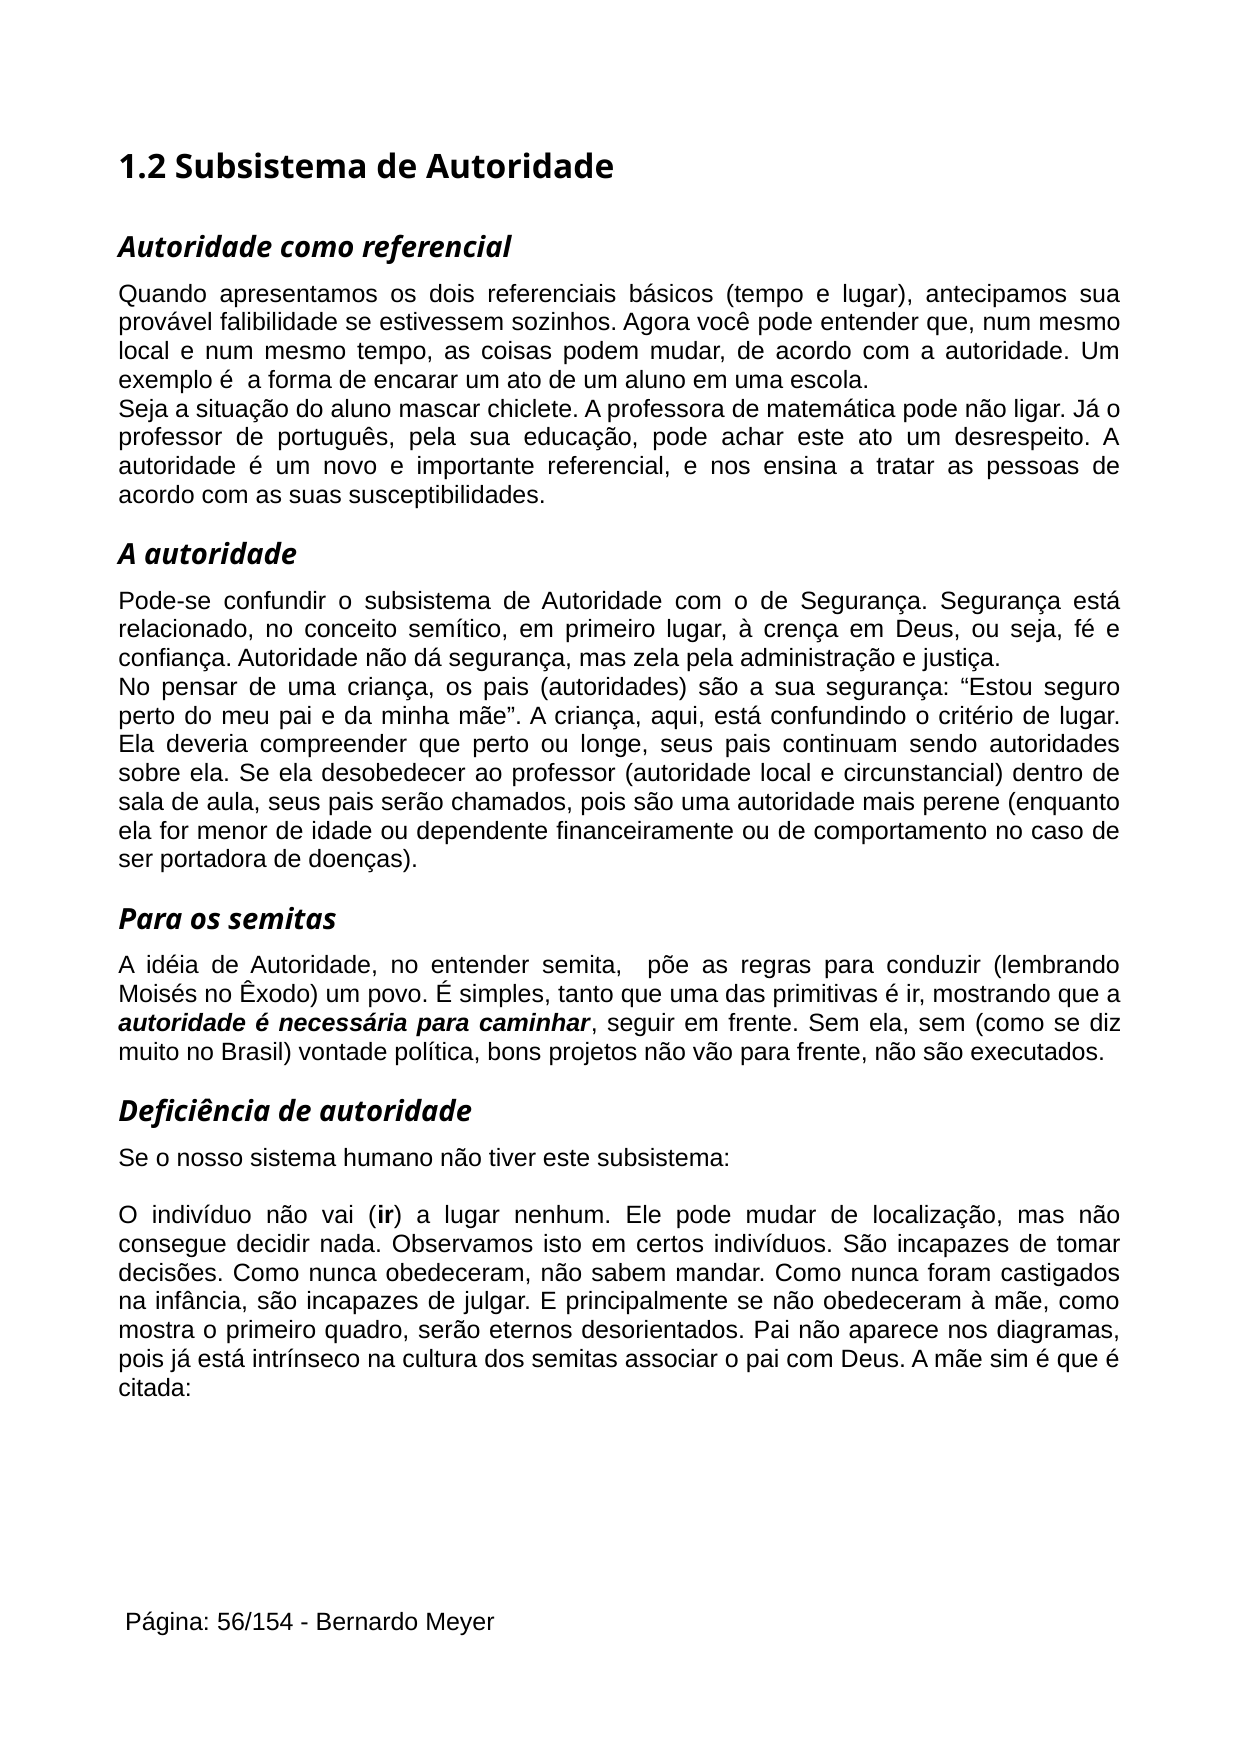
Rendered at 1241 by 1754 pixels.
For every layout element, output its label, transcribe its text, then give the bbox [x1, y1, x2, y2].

subtitle Autoridade como referencial [118, 226, 1122, 266]
subtitle Para os semitas [118, 898, 1122, 938]
subtitle Deficiência de autoridade [118, 1090, 1122, 1130]
text Seja a situação do aluno mascar chiclete. A professora de matemática pode não ligar. Já o professor de português, pela sua educação, pode achar este ato um desrespeito. A autoridade é um novo e importante referencial, e nos ensina a tratar as pessoas de acordo com as suas susceptibilidades. [118, 393, 1122, 508]
text No pensar de uma criança, os pais (autoridades) são a sua segurança: “Estou seguro perto do meu pai e da minha mãe”. A criança, aqui, está confundindo o critério de lugar. Ela deveria compreender que perto ou longe, seus pais continuam sendo autoridades sobre ela. Se ela desobedecer ao professor (autoridade local e circunstancial) dentro de sala de aula, seus pais serão chamados, pois são uma autoridade mais perene (enquanto ela for menor de idade ou dependente financeiramente ou de comportamento no caso de ser portadora de doenças). [118, 672, 1122, 873]
text Quando apresentamos os dois referenciais básicos (tempo e lugar), antecipamos sua provável falibilidade se estivessem sozinhos. Agora você pode entender que, num mesmo local e num mesmo tempo, as coisas podem mudar, de acordo com a autoridade. Um exemplo é a forma de encarar um ato de um aluno em uma escola. [118, 278, 1122, 393]
text A idéia de Autoridade, no entender semita, põe as regras para conduzir (lembrando Moisés no Êxodo) um povo. É simples, tanto que uma das primitivas é ir, mostrando que a autoridade é necessária para caminhar, seguir em frente. Sem ela, sem (como se diz muito no Brasil) vontade política, bons projetos não vão para frente, não são executados. [118, 950, 1122, 1065]
subtitle A autoridade [118, 533, 1122, 573]
text O indivíduo não vai (ir) a lugar nenhum. Ele pode mudar de localização, mas não consegue decidir nada. Observamos isto em certos indivíduos. São incapazes de tomar decisões. Como nunca obedeceram, não sabem mandar. Como nunca foram castigados na infância, são incapazes de julgar. E principalmente se não obedeceram à mãe, como mostra o primeiro quadro, serão eternos desorientados. Pai não aparece nos diagramas, pois já está intrínseco na cultura dos semitas associar o pai com Deus. A mãe sim é que é citada: [118, 1200, 1122, 1401]
text Se o nosso sistema humano não tiver este subsistema: [118, 1143, 1122, 1171]
text Pode-se confundir o subsistema de Autoridade com o de Segurança. Segurança está relacionado, no conceito semítico, em primeiro lugar, à crença em Deus, ou seja, fé e confiança. Autoridade não dá segurança, mas zela pela administração e justiça. [118, 586, 1122, 672]
subtitle 1.2 Subsistema de Autoridade [118, 143, 1122, 189]
